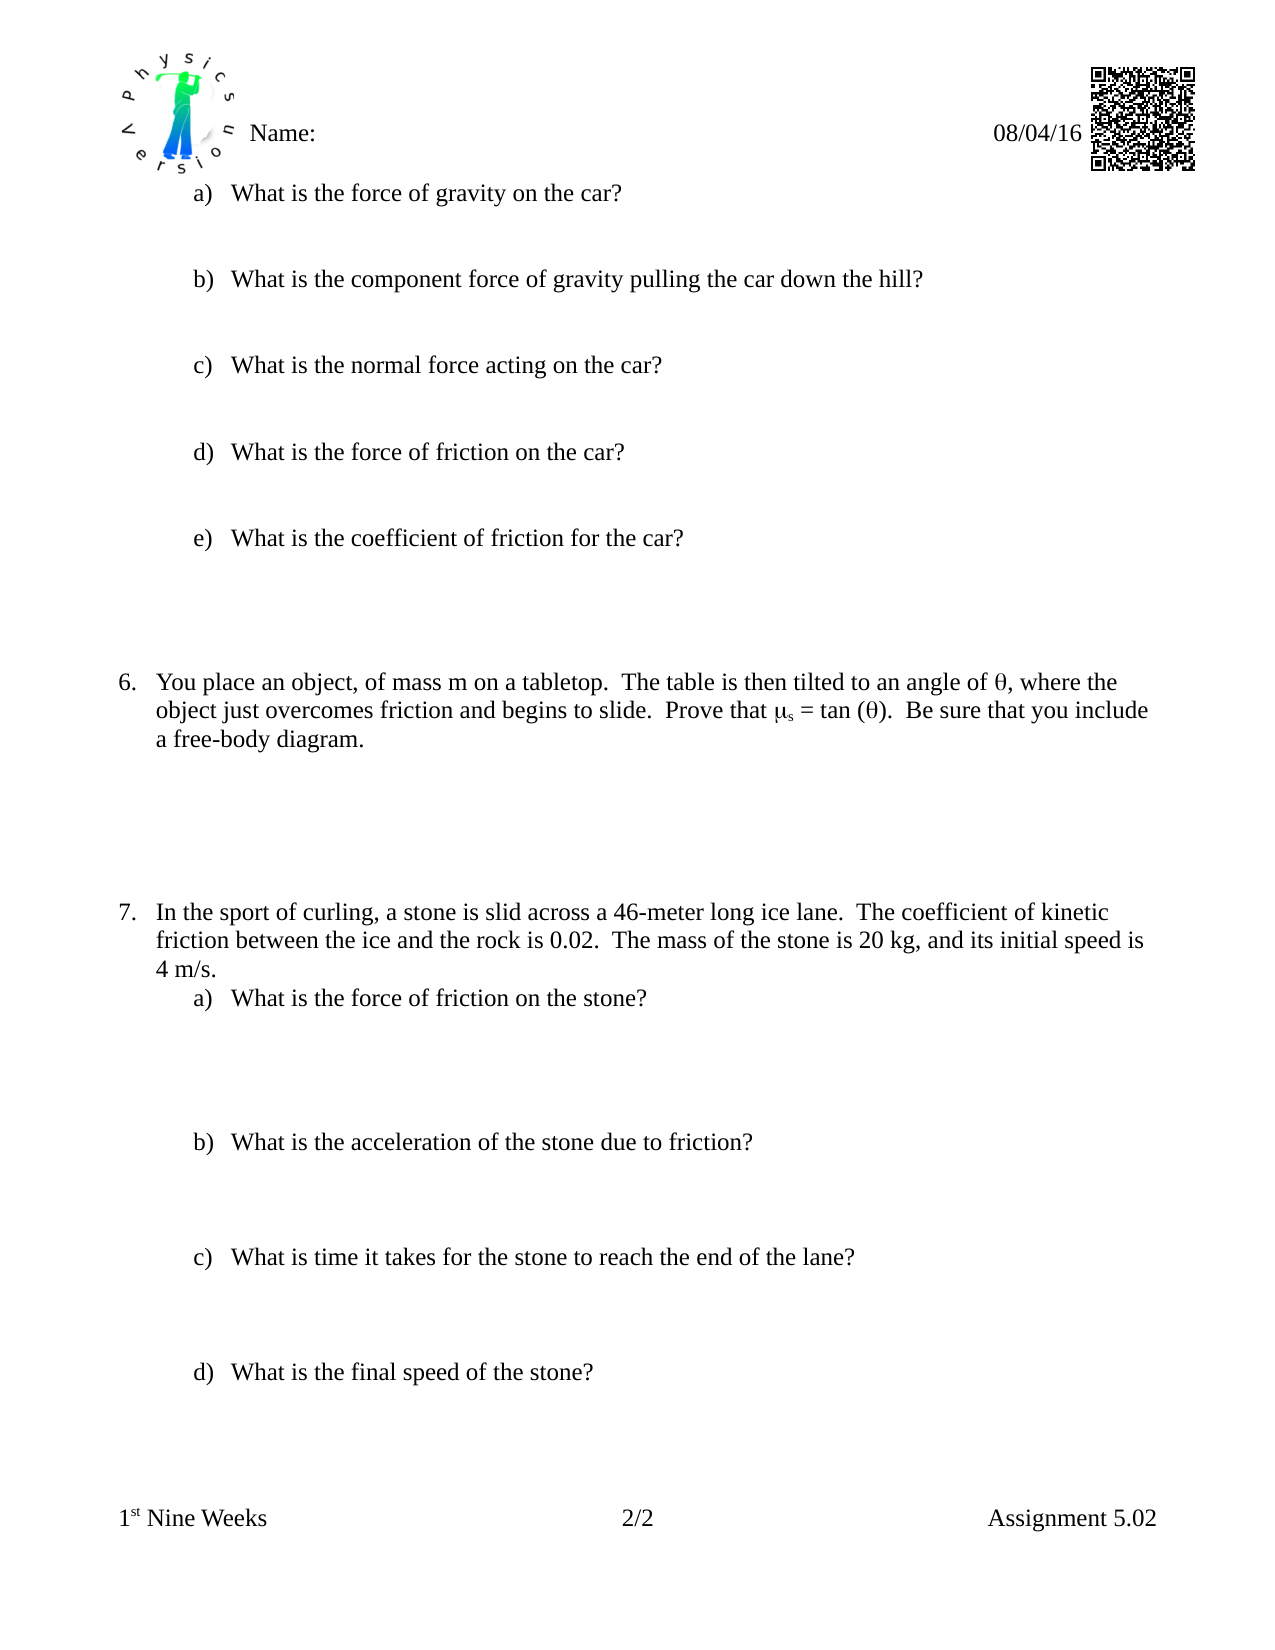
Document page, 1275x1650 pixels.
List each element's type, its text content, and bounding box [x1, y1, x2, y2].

list What is the normal force acting on the car? [193, 351, 1157, 379]
picture [1082, 58, 1203, 179]
list What is time it takes for the stone to reach the end of the lane? [193, 1242, 1157, 1271]
list What is the force of friction on the car? [193, 437, 1157, 466]
list What is the final speed of the stone? [193, 1357, 1157, 1386]
picture [121, 53, 235, 174]
list What is the acceleration of the stone due to friction? [193, 1127, 1157, 1156]
list What is the force of gravity on the car? [193, 176, 1157, 207]
list You place an object, of mass m on a tabletop. The table is then tilted to an angle of q, where the object just overcomes friction and begins to slide. Prove that ms = tan (q). Be sure that you include a free-body diagram. [118, 667, 1157, 753]
list What is the coefficient of friction for the car? [193, 523, 1157, 552]
list What is the component force of gravity pulling the car down the hill? [193, 264, 1157, 293]
list What is the force of friction on the stone? [193, 983, 1157, 1012]
list In the sport of curling, a stone is slid across a 46-meter long ice lane. The coefficient of kinetic friction between the ice and the rock is 0.02. The mass of the stone is 20 kg, and its initial speed is 4 m/s. [118, 897, 1157, 983]
